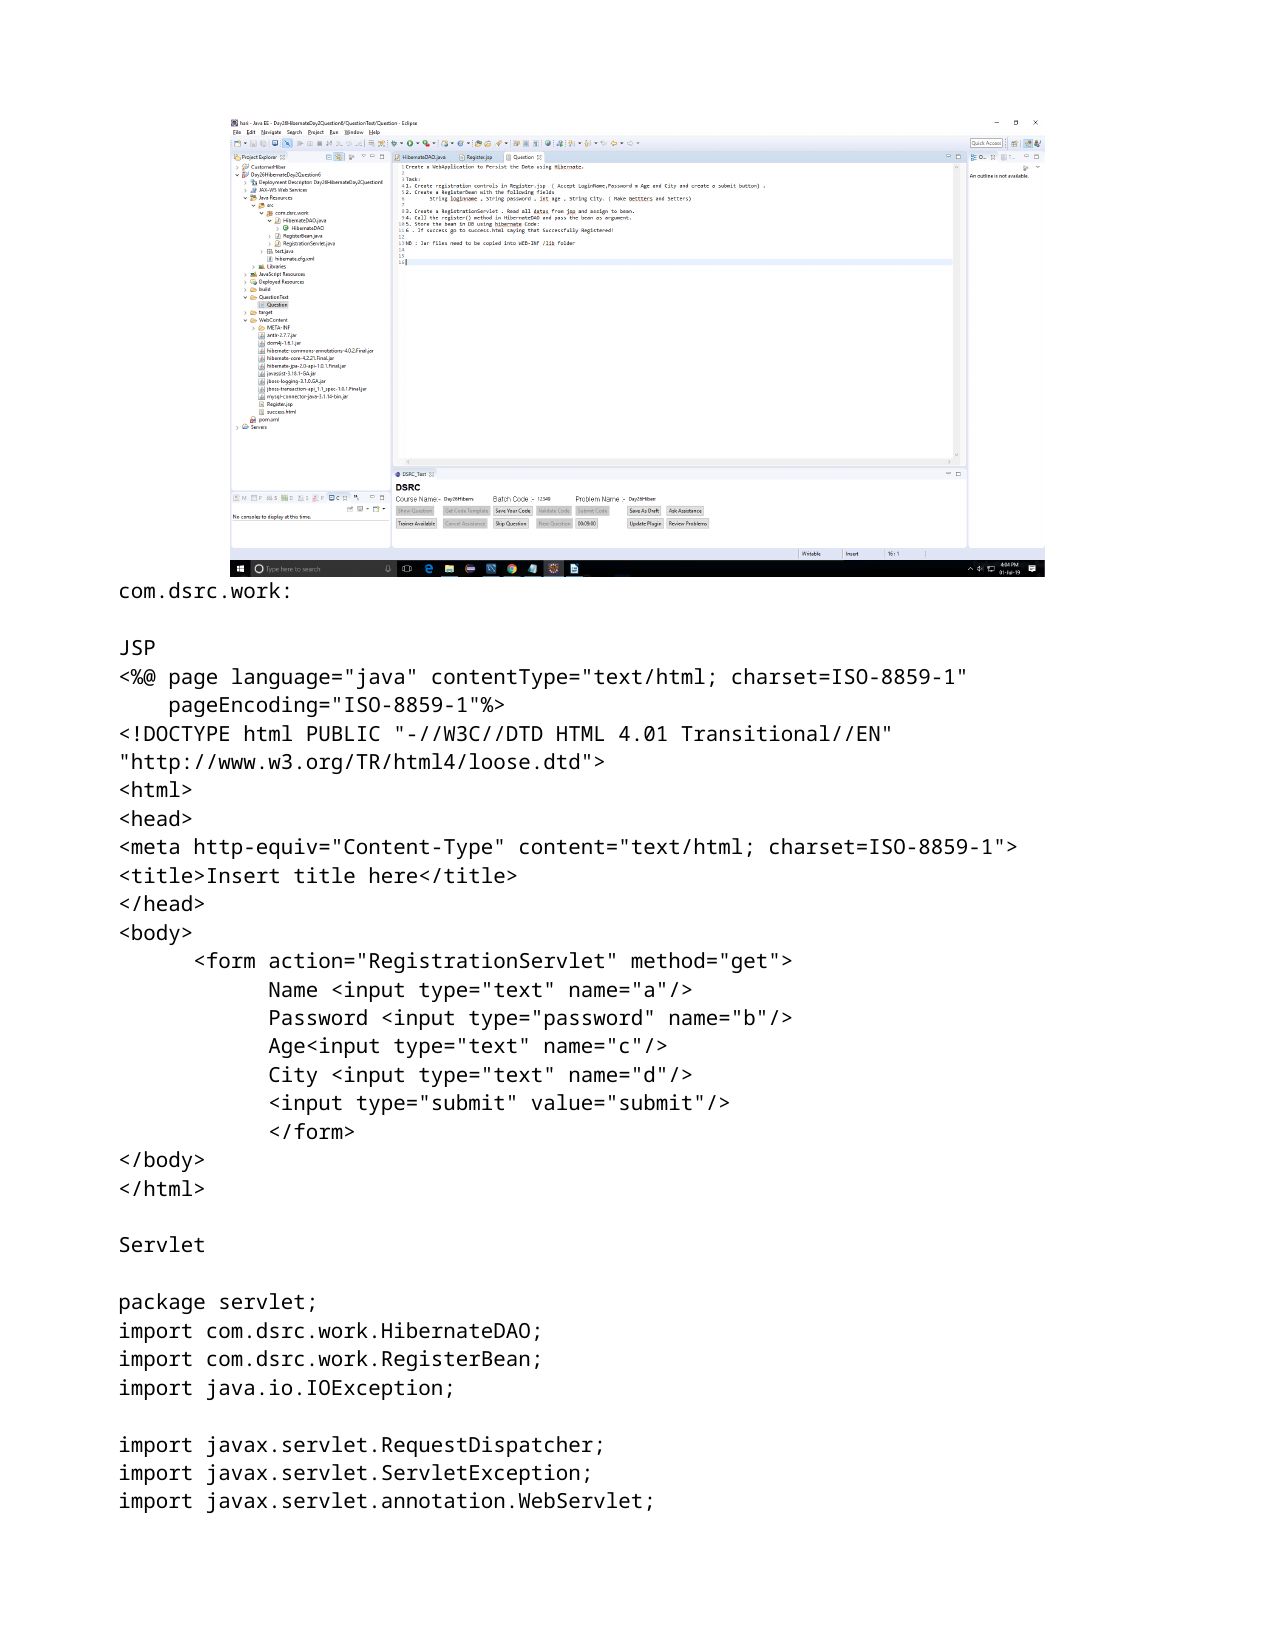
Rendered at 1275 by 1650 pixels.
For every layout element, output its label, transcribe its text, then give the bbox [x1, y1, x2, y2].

text </html> [118, 1174, 1157, 1202]
text <%@ page language="java" contentType="text/html; charset=ISO-8859-1" [118, 662, 1157, 690]
text </body> [118, 1145, 1157, 1174]
text City <input type="text" name="d"/> [118, 1060, 1157, 1088]
text <!DOCTYPE html PUBLIC "-//W3C//DTD HTML 4.01 Transitional//EN" "http://www.w3.org/TR/html4/loose.dtd"> [118, 719, 1157, 776]
text Name <input type="text" name="a"/> [118, 975, 1157, 1003]
text import com.dsrc.work.RegisterBean; [118, 1344, 1157, 1373]
text pageEncoding="ISO-8859-1"%> [118, 690, 1157, 719]
text JSP [118, 633, 1157, 662]
text <meta http-equiv="Content-Type" content="text/html; charset=ISO-8859-1"> [118, 832, 1157, 861]
text import java.io.IOException; [118, 1373, 1157, 1401]
text import javax.servlet.ServletException; [118, 1458, 1157, 1487]
text Password <input type="password" name="b"/> [118, 1003, 1157, 1032]
text Age<input type="text" name="c"/> [118, 1032, 1157, 1060]
text <title>Insert title here</title> [118, 861, 1157, 889]
text <input type="submit" value="submit"/> [118, 1088, 1157, 1117]
text Servlet [118, 1231, 1157, 1259]
text </form> [118, 1117, 1157, 1145]
text <html> [118, 776, 1157, 804]
text <body> [118, 918, 1157, 946]
text </head> [118, 889, 1157, 918]
text package servlet; [118, 1287, 1157, 1316]
text import javax.servlet.RequestDispatcher; [118, 1430, 1157, 1458]
text com.dsrc.work: [118, 204, 1157, 605]
text import javax.servlet.annotation.WebServlet; [118, 1487, 1157, 1515]
text <head> [118, 804, 1157, 832]
picture [230, 118, 1045, 577]
text import com.dsrc.work.HibernateDAO; [118, 1316, 1157, 1344]
text <form action="RegistrationServlet" method="get"> [118, 946, 1157, 975]
